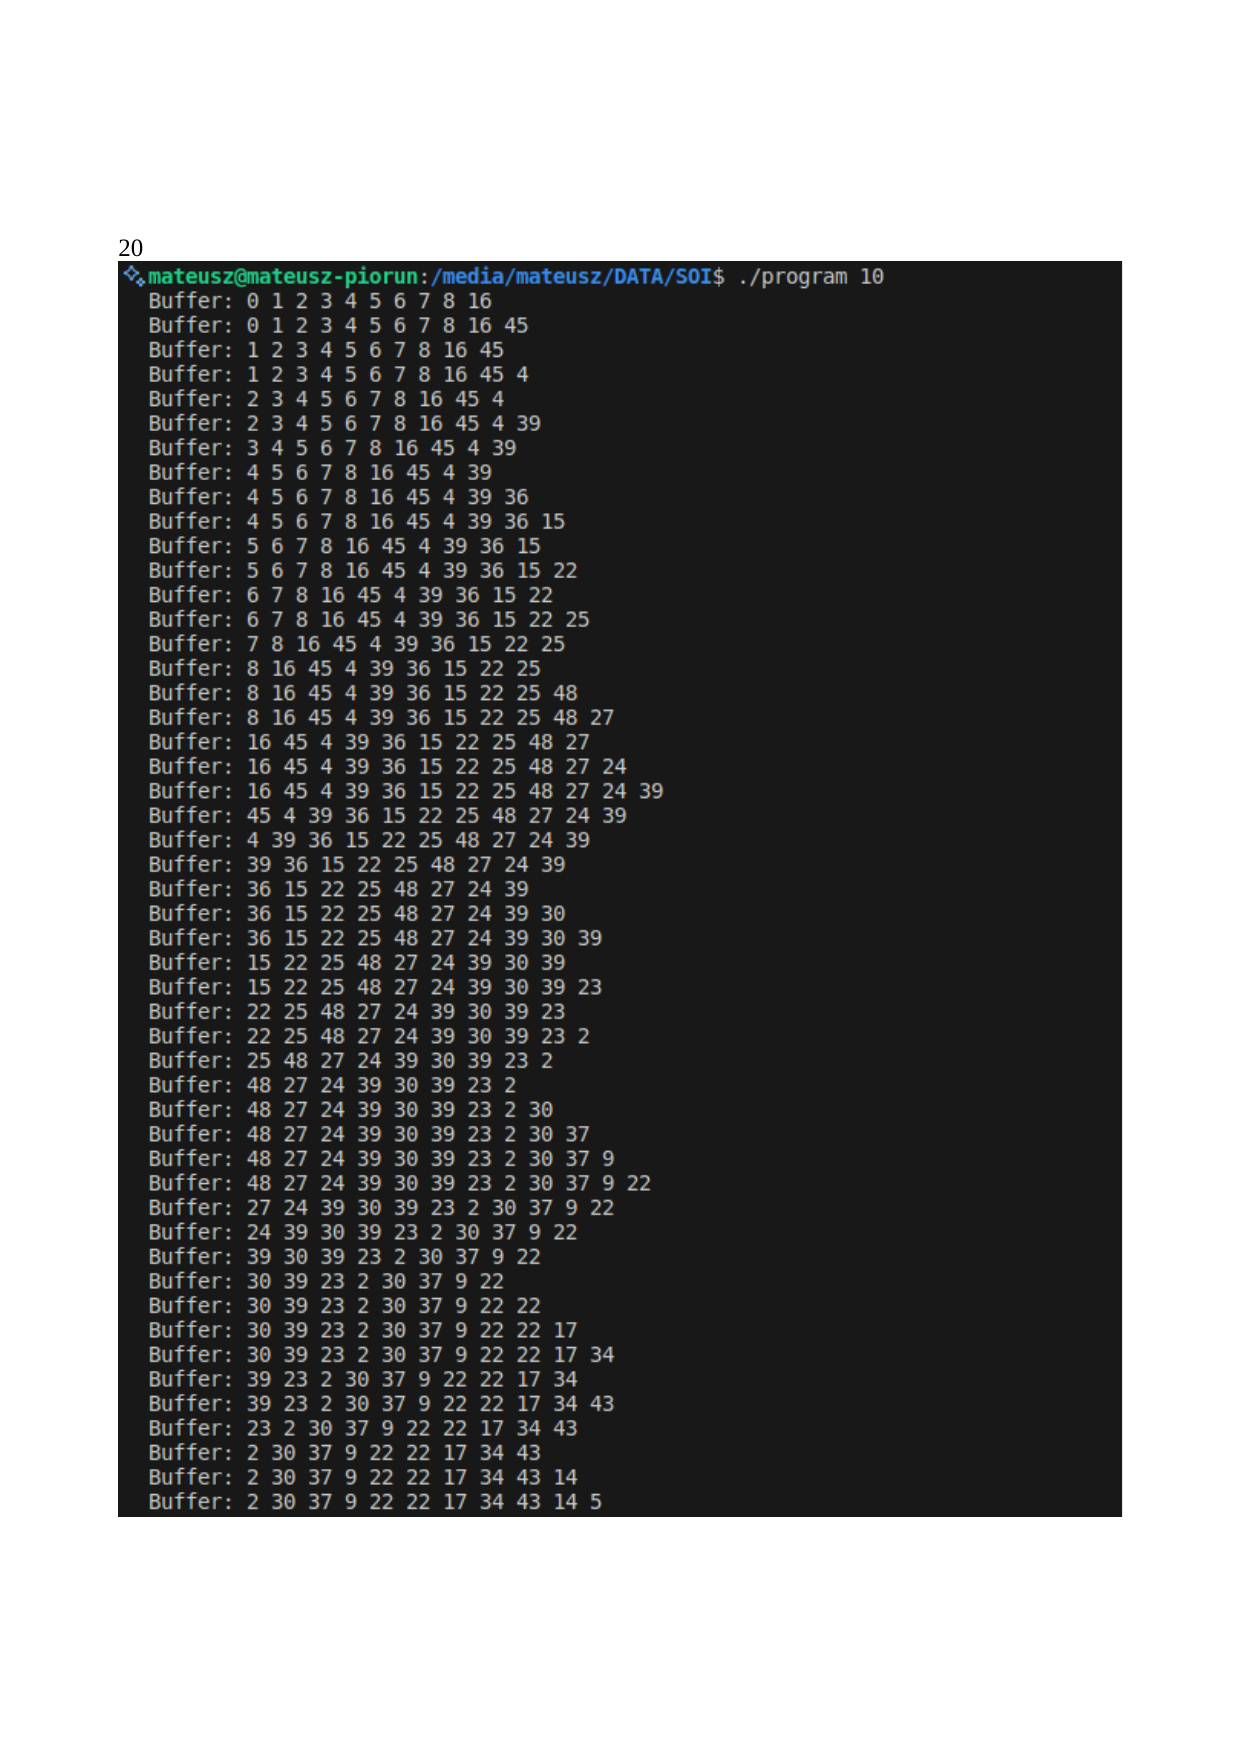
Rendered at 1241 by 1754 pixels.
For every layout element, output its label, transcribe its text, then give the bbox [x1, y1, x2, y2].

text 20 [118, 233, 1122, 261]
picture [118, 261, 1123, 1517]
